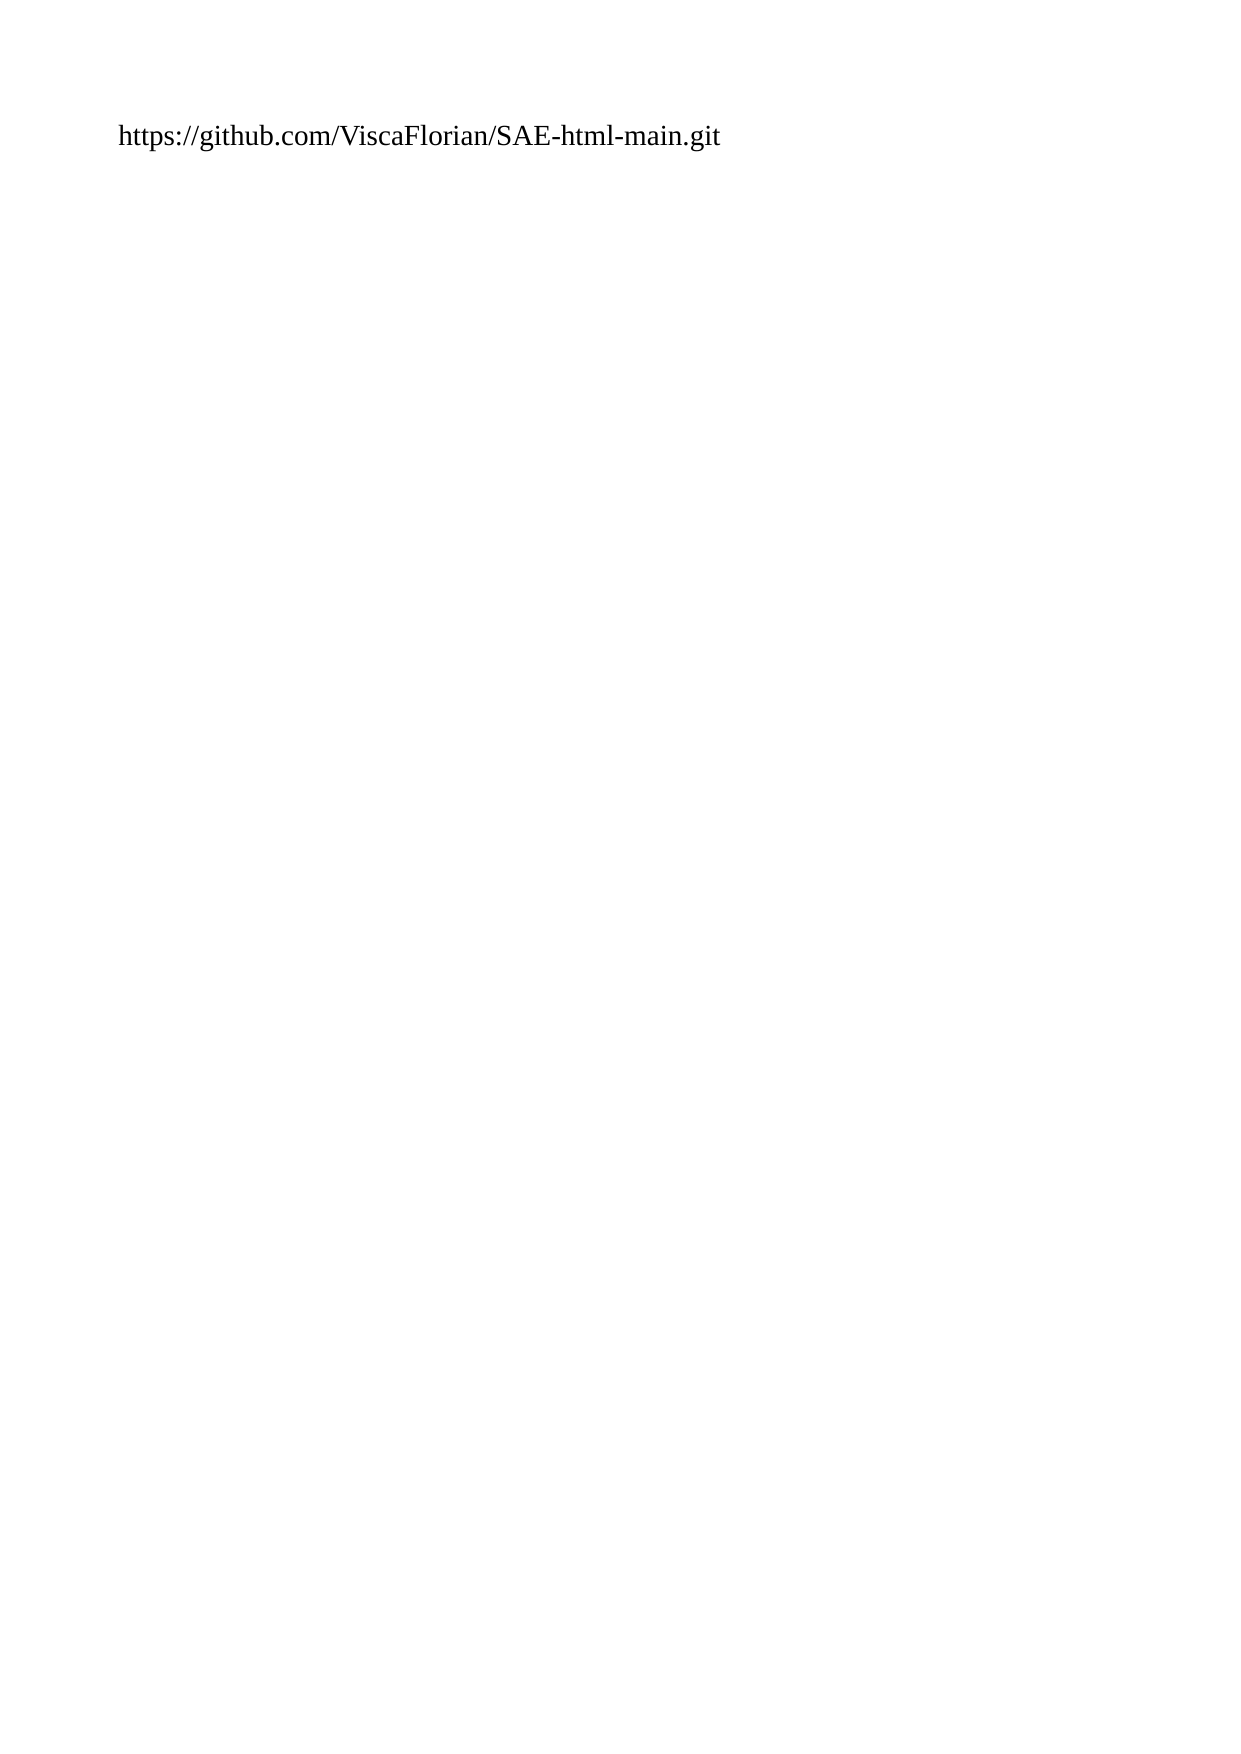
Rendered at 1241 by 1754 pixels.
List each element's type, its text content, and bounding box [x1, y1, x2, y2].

text https://github.com/ViscaFlorian/SAE-html-main.git [118, 118, 1122, 152]
